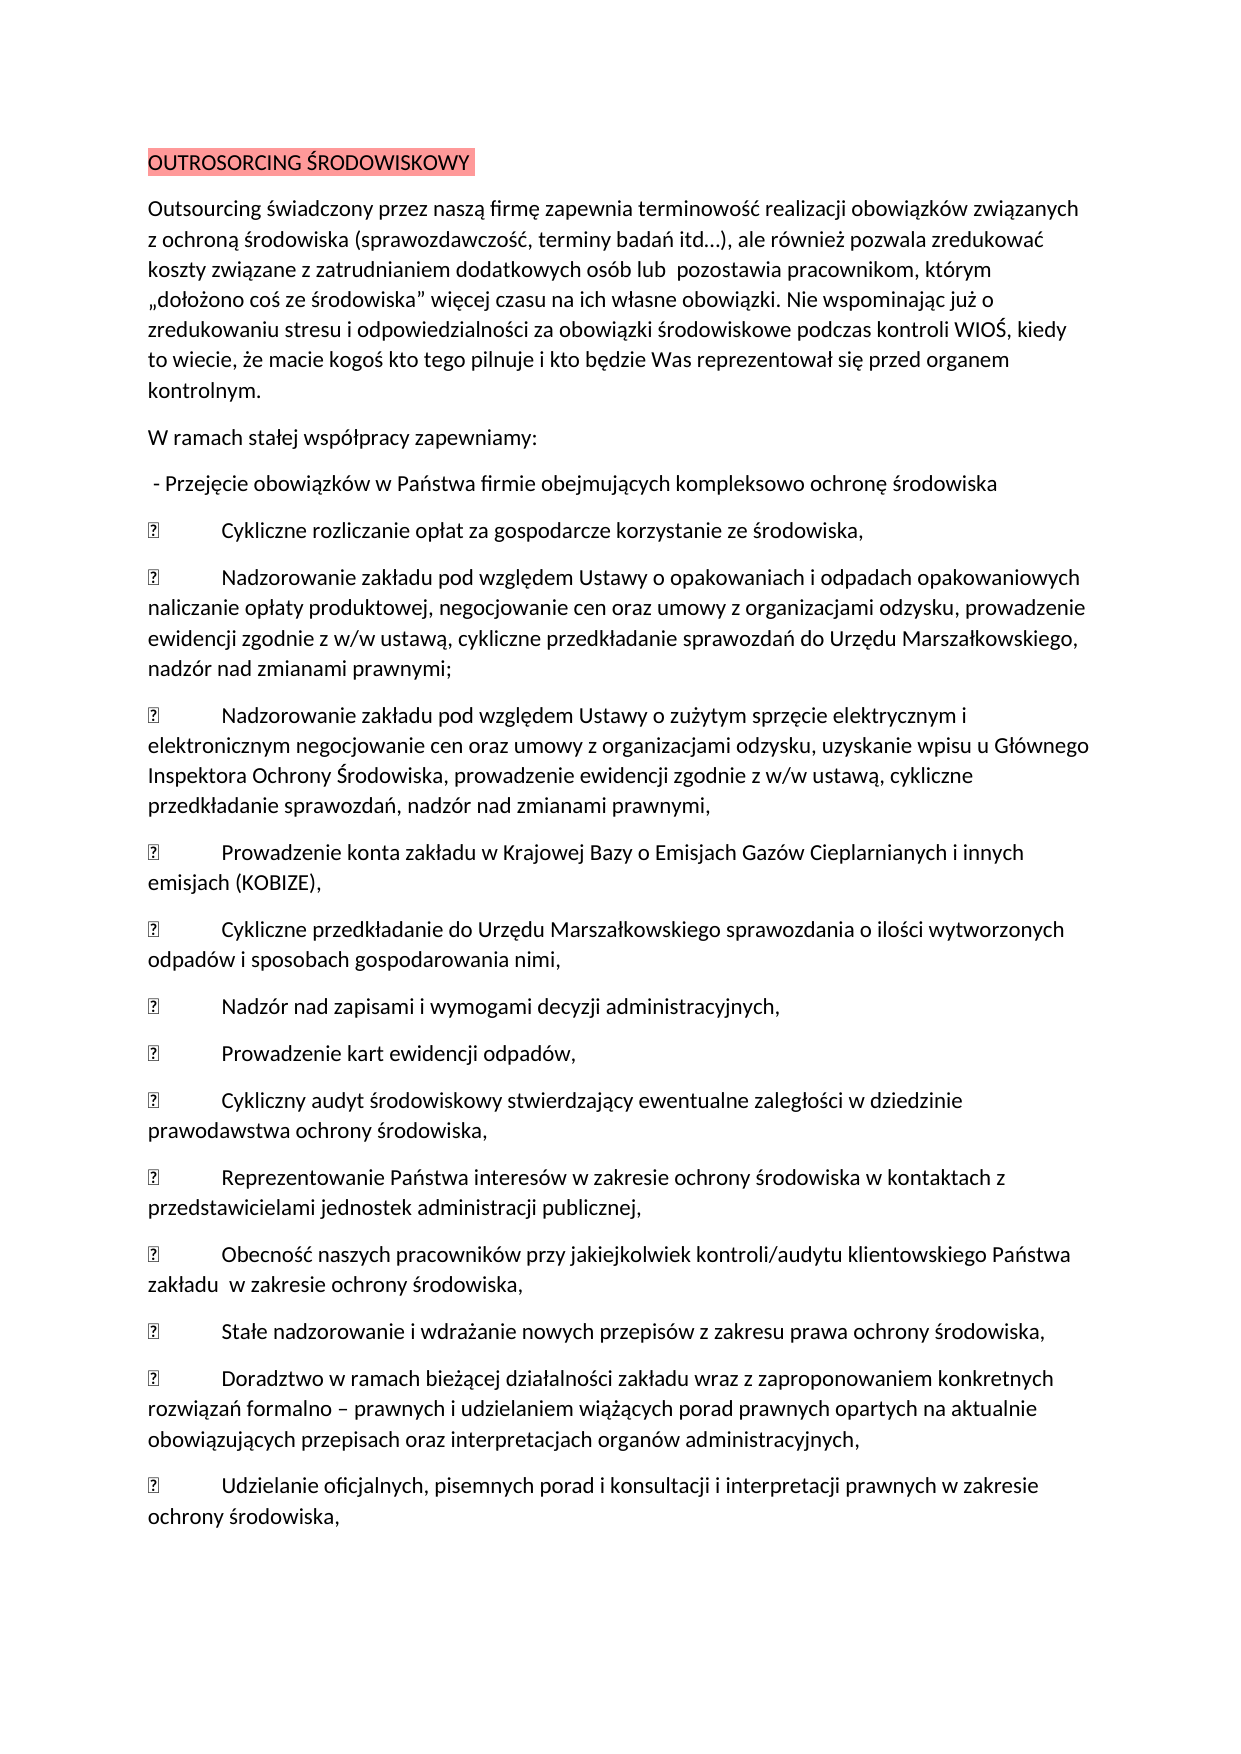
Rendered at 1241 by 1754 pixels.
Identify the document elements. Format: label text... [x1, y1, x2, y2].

text  Cykliczne przedkładanie do Urzędu Marszałkowskiego sprawozdania o ilości wytworzonych odpadów i sposobach gospodarowania nimi, [148, 915, 1093, 973]
text  Prowadzenie kart ewidencji odpadów, [148, 1039, 1093, 1067]
text  Stałe nadzorowanie i wdrażanie nowych przepisów z zakresu prawa ochrony środowiska, [148, 1317, 1093, 1345]
text  Nadzór nad zapisami i wymogami decyzji administracyjnych, [148, 992, 1093, 1020]
text  Prowadzenie konta zakładu w Krajowej Bazy o Emisjach Gazów Cieplarnianych i innych emisjach (KOBIZE), [148, 838, 1093, 896]
text Outsourcing świadczony przez naszą firmę zapewnia terminowość realizacji obowiązków związanych z ochroną środowiska (sprawozdawczość, terminy badań itd…), ale również pozwala zredukować koszty związane z zatrudnianiem dodatkowych osób lub pozostawia pracownikom, którym „dołożono coś ze środowiska” więcej czasu na ich własne obowiązki. Nie wspominając już o zredukowaniu stresu i odpowiedzialności za obowiązki środowiskowe podczas kontroli WIOŚ, kiedy to wiecie, że macie kogoś kto tego pilnuje i kto będzie Was reprezentował się przed organem kontrolnym. [148, 194, 1093, 404]
text  Nadzorowanie zakładu pod względem Ustawy o opakowaniach i odpadach opakowaniowych naliczanie opłaty produktowej, negocjowanie cen oraz umowy z organizacjami odzysku, prowadzenie ewidencji zgodnie z w/w ustawą, cykliczne przedkładanie sprawozdań do Urzędu Marszałkowskiego, nadzór nad zmianami prawnymi; [148, 563, 1093, 682]
text OUTROSORCING ŚRODOWISKOWY [148, 148, 1093, 176]
text  Cykliczny audyt środowiskowy stwierdzający ewentualne zaległości w dziedzinie prawodawstwa ochrony środowiska, [148, 1086, 1093, 1144]
text  Udzielanie oficjalnych, pisemnych porad i konsultacji i interpretacji prawnych w zakresie ochrony środowiska, [148, 1472, 1093, 1530]
text  Cykliczne rozliczanie opłat za gospodarcze korzystanie ze środowiska, [148, 516, 1093, 544]
text  Nadzorowanie zakładu pod względem Ustawy o zużytym sprzęcie elektrycznym i elektronicznym negocjowanie cen oraz umowy z organizacjami odzysku, uzyskanie wpisu u Głównego Inspektora Ochrony Środowiska, prowadzenie ewidencji zgodnie z w/w ustawą, cykliczne przedkładanie sprawozdań, nadzór nad zmianami prawnymi, [148, 701, 1093, 819]
text  Doradztwo w ramach bieżącej działalności zakładu wraz z zaproponowaniem konkretnych rozwiązań formalno – prawnych i udzielaniem wiążących porad prawnych opartych na aktualnie obowiązujących przepisach oraz interpretacjach organów administracyjnych, [148, 1364, 1093, 1453]
text - Przejęcie obowiązków w Państwa firmie obejmujących kompleksowo ochronę środowiska [148, 469, 1093, 497]
text  Obecność naszych pracowników przy jakiejkolwiek kontroli/audytu klientowskiego Państwa zakładu w zakresie ochrony środowiska, [148, 1240, 1093, 1298]
text W ramach stałej współpracy zapewniamy: [148, 423, 1093, 451]
text  Reprezentowanie Państwa interesów w zakresie ochrony środowiska w kontaktach z przedstawicielami jednostek administracji publicznej, [148, 1163, 1093, 1221]
